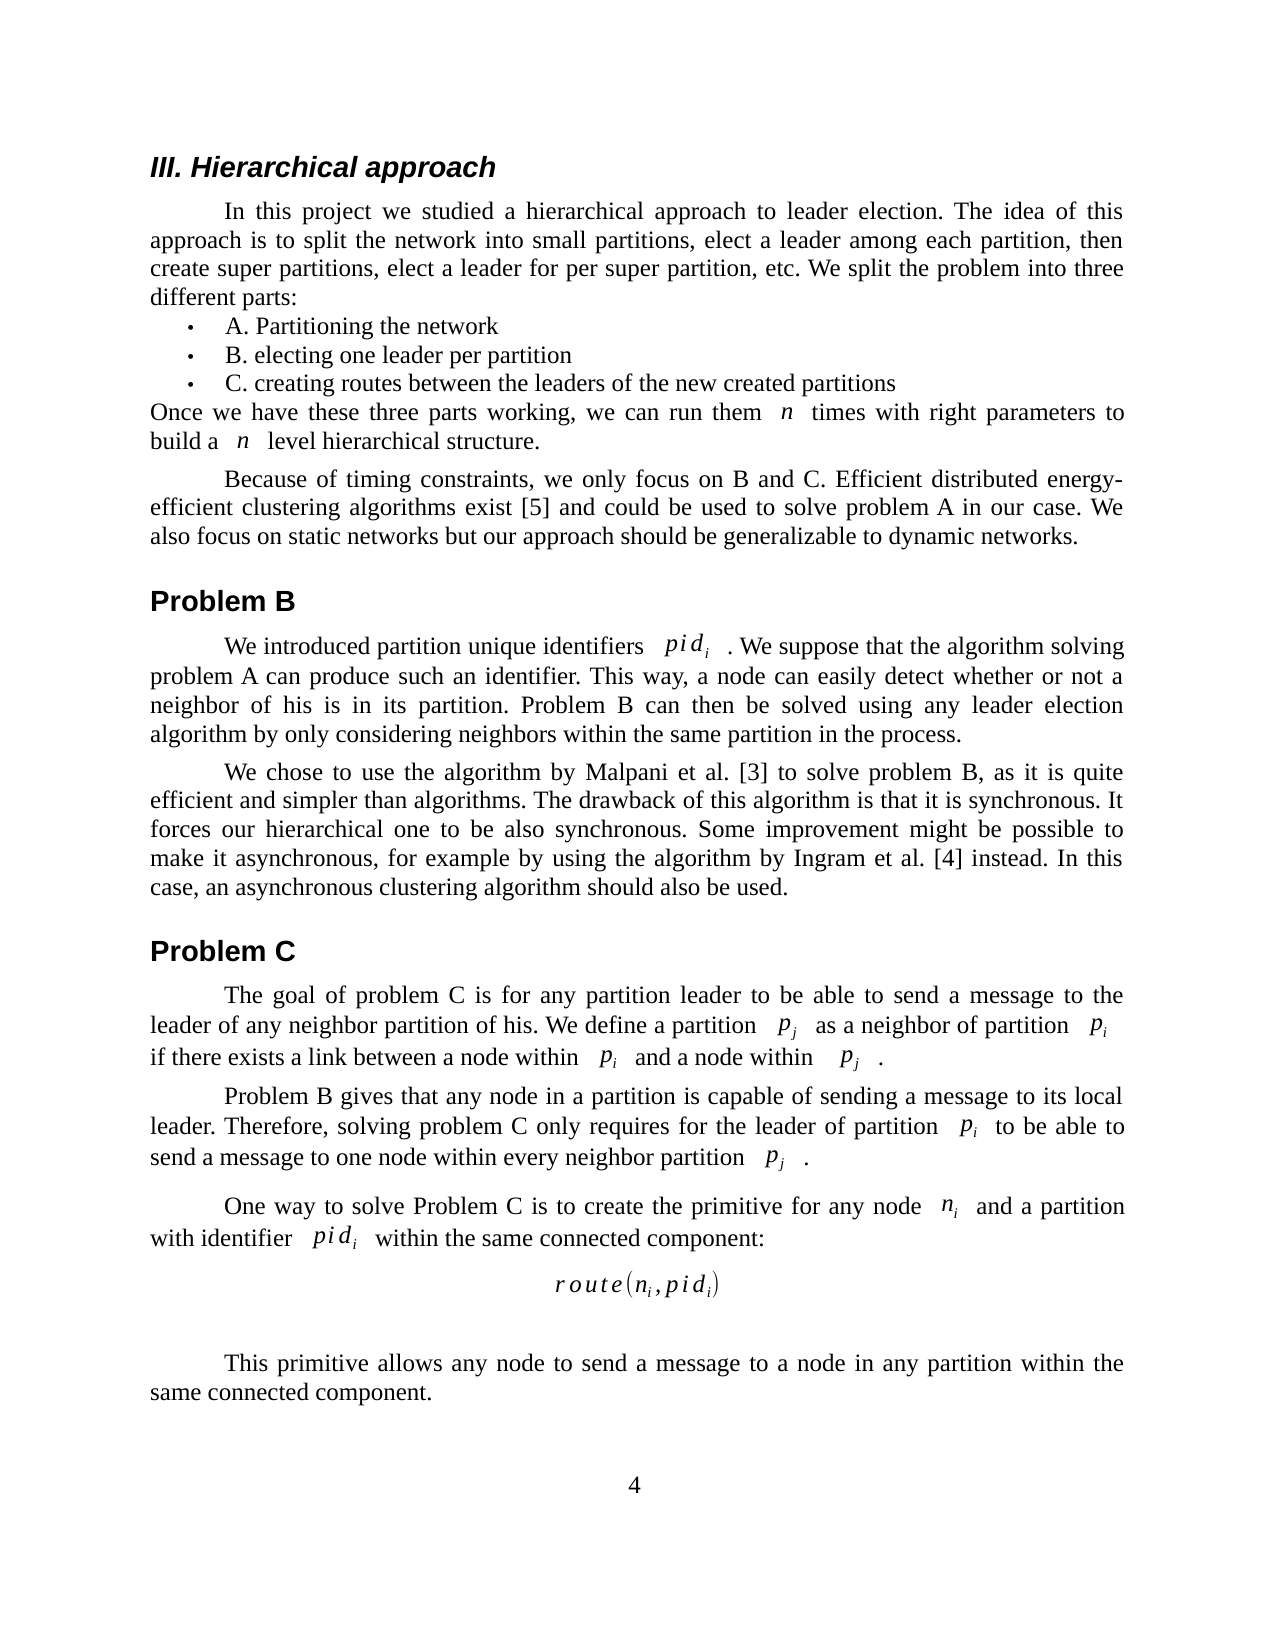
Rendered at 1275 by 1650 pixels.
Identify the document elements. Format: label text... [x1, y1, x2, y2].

text In this project we studied a hierarchical approach to leader election. The idea of this approach is to split the network into small partitions, elect a leader among each partition, then create super partitions, elect a leader for per super partition, etc. We split the problem into three different parts: [150, 196, 1125, 311]
text We introduced partition unique identifiers. We suppose that the algorithm solving problem A can produce such an identifier. This way, a node can easily detect whether or not a neighbor of his is in its partition. Problem B can then be solved using any leader election algorithm by only considering neighbors within the same partition in the process. [150, 630, 1125, 748]
subtitle Problem C [150, 934, 1125, 968]
subtitle Problem B [150, 584, 1125, 617]
text Once we have these three parts working, we can run themtimes with right parameters to build alevel hierarchical structure. [150, 397, 1125, 455]
list A. Partitioning the network [187, 311, 1125, 340]
text We chose to use the algorithm by Malpani et al. [3] to solve problem B, as it is quite efficient and simpler than algorithms. The drawback of this algorithm is that it is synchronous. It forces our hierarchical one to be also synchronous. Some improvement might be possible to make it asynchronous, for example by using the algorithm by Ingram et al. [4] instead. In this case, an asynchronous clustering algorithm should also be used. [150, 757, 1125, 900]
text One way to solve Problem C is to create the primitive for any nodeand a partition with identifierwithin the same connected component: [150, 1190, 1125, 1253]
text Because of timing constraints, we only focus on B and C. Efficient distributed energy-efficient clustering algorithms exist [5] and could be used to solve problem A in our case. We also focus on static networks but our approach should be generalizable to dynamic networks. [150, 464, 1125, 550]
text The goal of problem C is for any partition leader to be able to send a message to the leader of any neighbor partition of his. We define a partitionas a neighbor of partitionif there exists a link between a node withinand a node within . [150, 980, 1125, 1072]
text This primitive allows any node to send a message to a node in any partition within the same connected component. [150, 1348, 1125, 1405]
list C. creating routes between the leaders of the new created partitions [187, 368, 1125, 397]
text Problem B gives that any node in a partition is capable of sending a message to its local leader. Therefore, solving problem C only requires for the leader of partitionto be able to send a message to one node within every neighbor partition. [150, 1081, 1125, 1172]
list B. electing one leader per partition [187, 340, 1125, 368]
subtitle III. Hierarchical approach [150, 150, 1125, 183]
